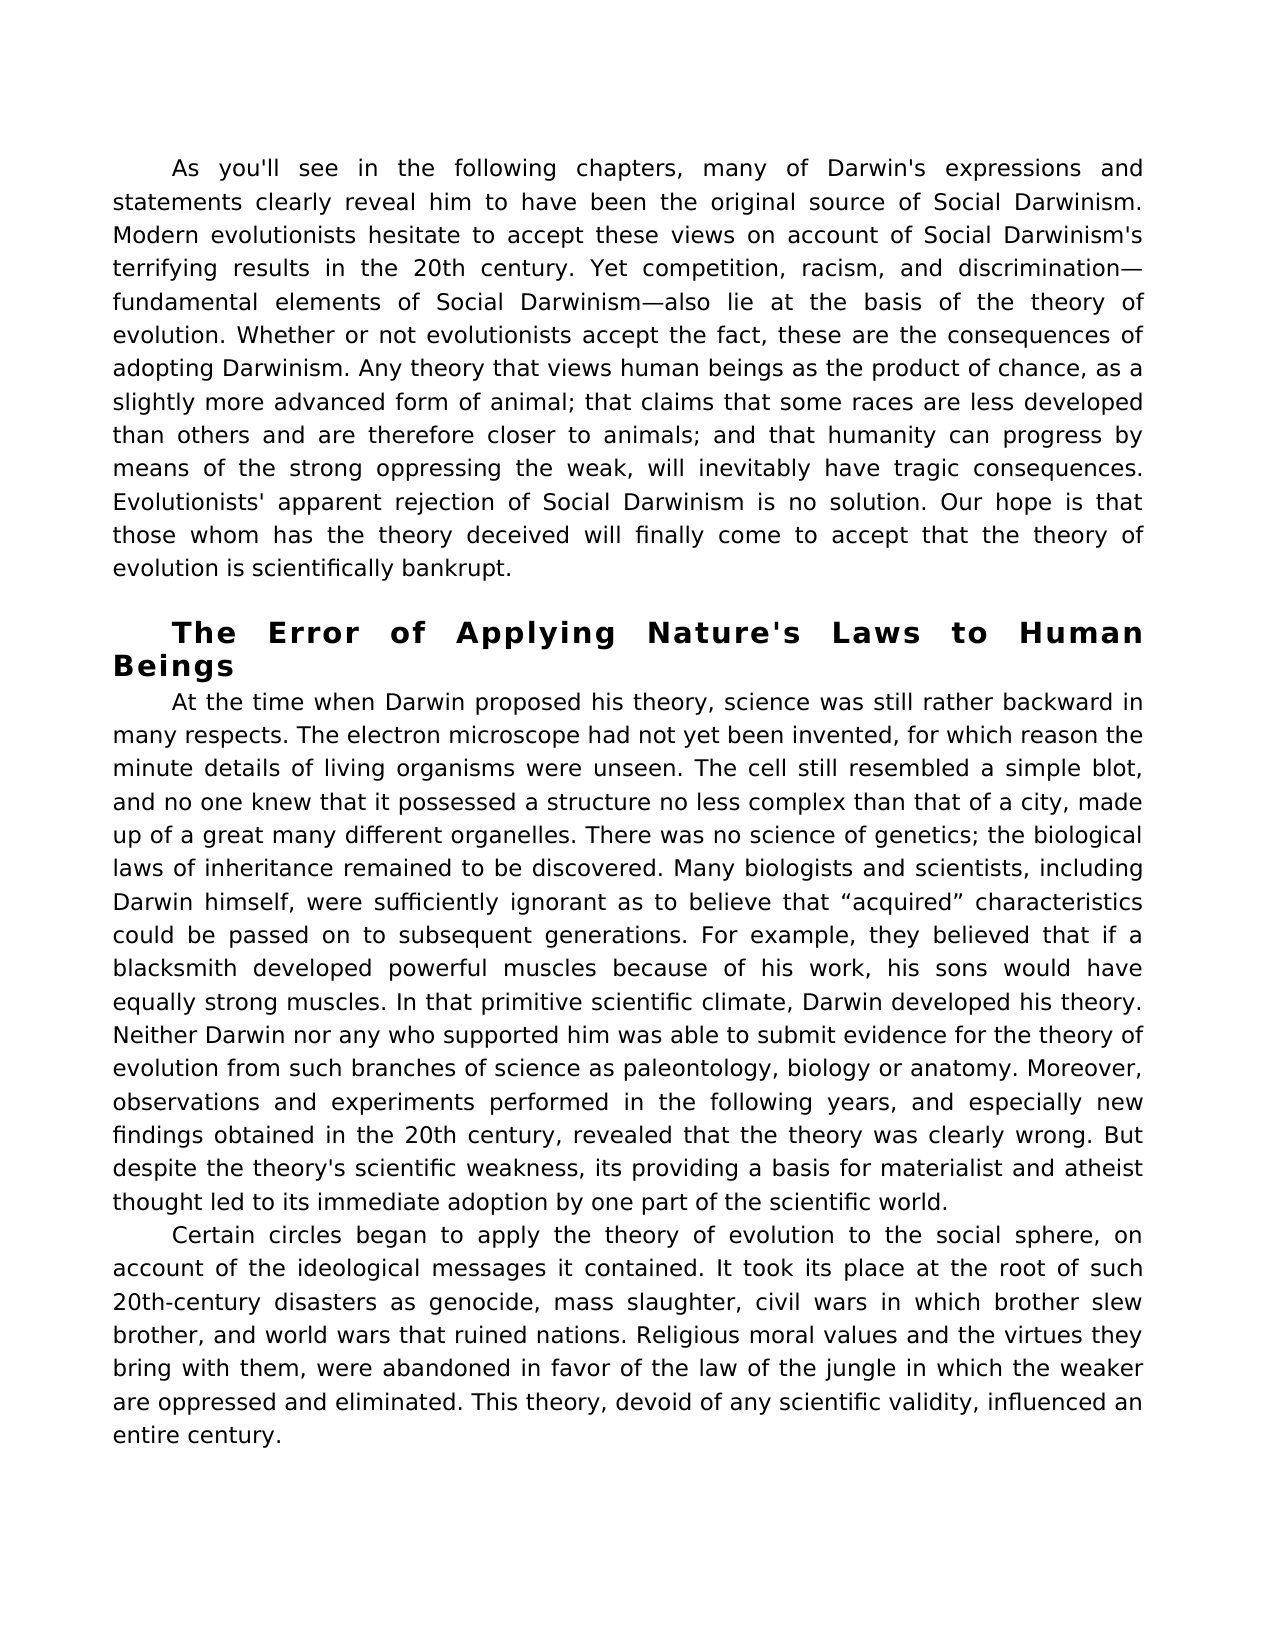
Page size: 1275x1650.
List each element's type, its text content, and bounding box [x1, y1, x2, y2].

text As you'll see in the following chapters, many of Darwin's expressions and statements clearly reveal him to have been the original source of Social Darwinism. Modern evolutionists hesitate to accept these views on account of Social Darwinism's terrifying results in the 20th century. Yet competition, racism, and discrimination—fundamental elements of Social Darwinism—also lie at the basis of the theory of evolution. Whether or not evolutionists accept the fact, these are the consequences of adopting Darwinism. Any theory that views human beings as the product of chance, as a slightly more advanced form of animal; that claims that some races are less developed than others and are therefore closer to animals; and that humanity can progress by means of the strong oppressing the weak, will inevitably have tragic consequences. Evolutionists' apparent rejection of Social Darwinism is no solution. Our hope is that those whom has the theory deceived will finally come to accept that the theory of evolution is scientifically bankrupt. [112, 150, 1145, 583]
text Certain circles began to apply the theory of evolution to the social sphere, on account of the ideological messages it contained. It took its place at the root of such 20th-century disasters as genocide, mass slaughter, civil wars in which brother slew brother, and world wars that ruined nations. Religious moral values and the virtues they bring with them, were abandoned in favor of the law of the jungle in which the weaker are oppressed and eliminated. This theory, devoid of any scientific validity, influenced an entire century. [112, 1217, 1145, 1450]
text The Error of Applying Nature's Laws to Human Beings [112, 617, 1145, 683]
text At the time when Darwin proposed his theory, science was still rather backward in many respects. The electron microscope had not yet been invented, for which reason the minute details of living organisms were unseen. The cell still resembled a simple blot, and no one knew that it possessed a structure no less complex than that of a city, made up of a great many different organelles. There was no science of genetics; the biological laws of inheritance remained to be discovered. Many biologists and scientists, including Darwin himself, were sufficiently ignorant as to believe that “acquired” characteristics could be passed on to subsequent generations. For example, they believed that if a blacksmith developed powerful muscles because of his work, his sons would have equally strong muscles. In that primitive scientific climate, Darwin developed his theory. Neither Darwin nor any who supported him was able to submit evidence for the theory of evolution from such branches of science as paleontology, biology or anatomy. Moreover, observations and experiments performed in the following years, and especially new findings obtained in the 20th century, revealed that the theory was clearly wrong. But despite the theory's scientific weakness, its providing a basis for materialist and atheist thought led to its immediate adoption by one part of the scientific world. [112, 683, 1145, 1217]
